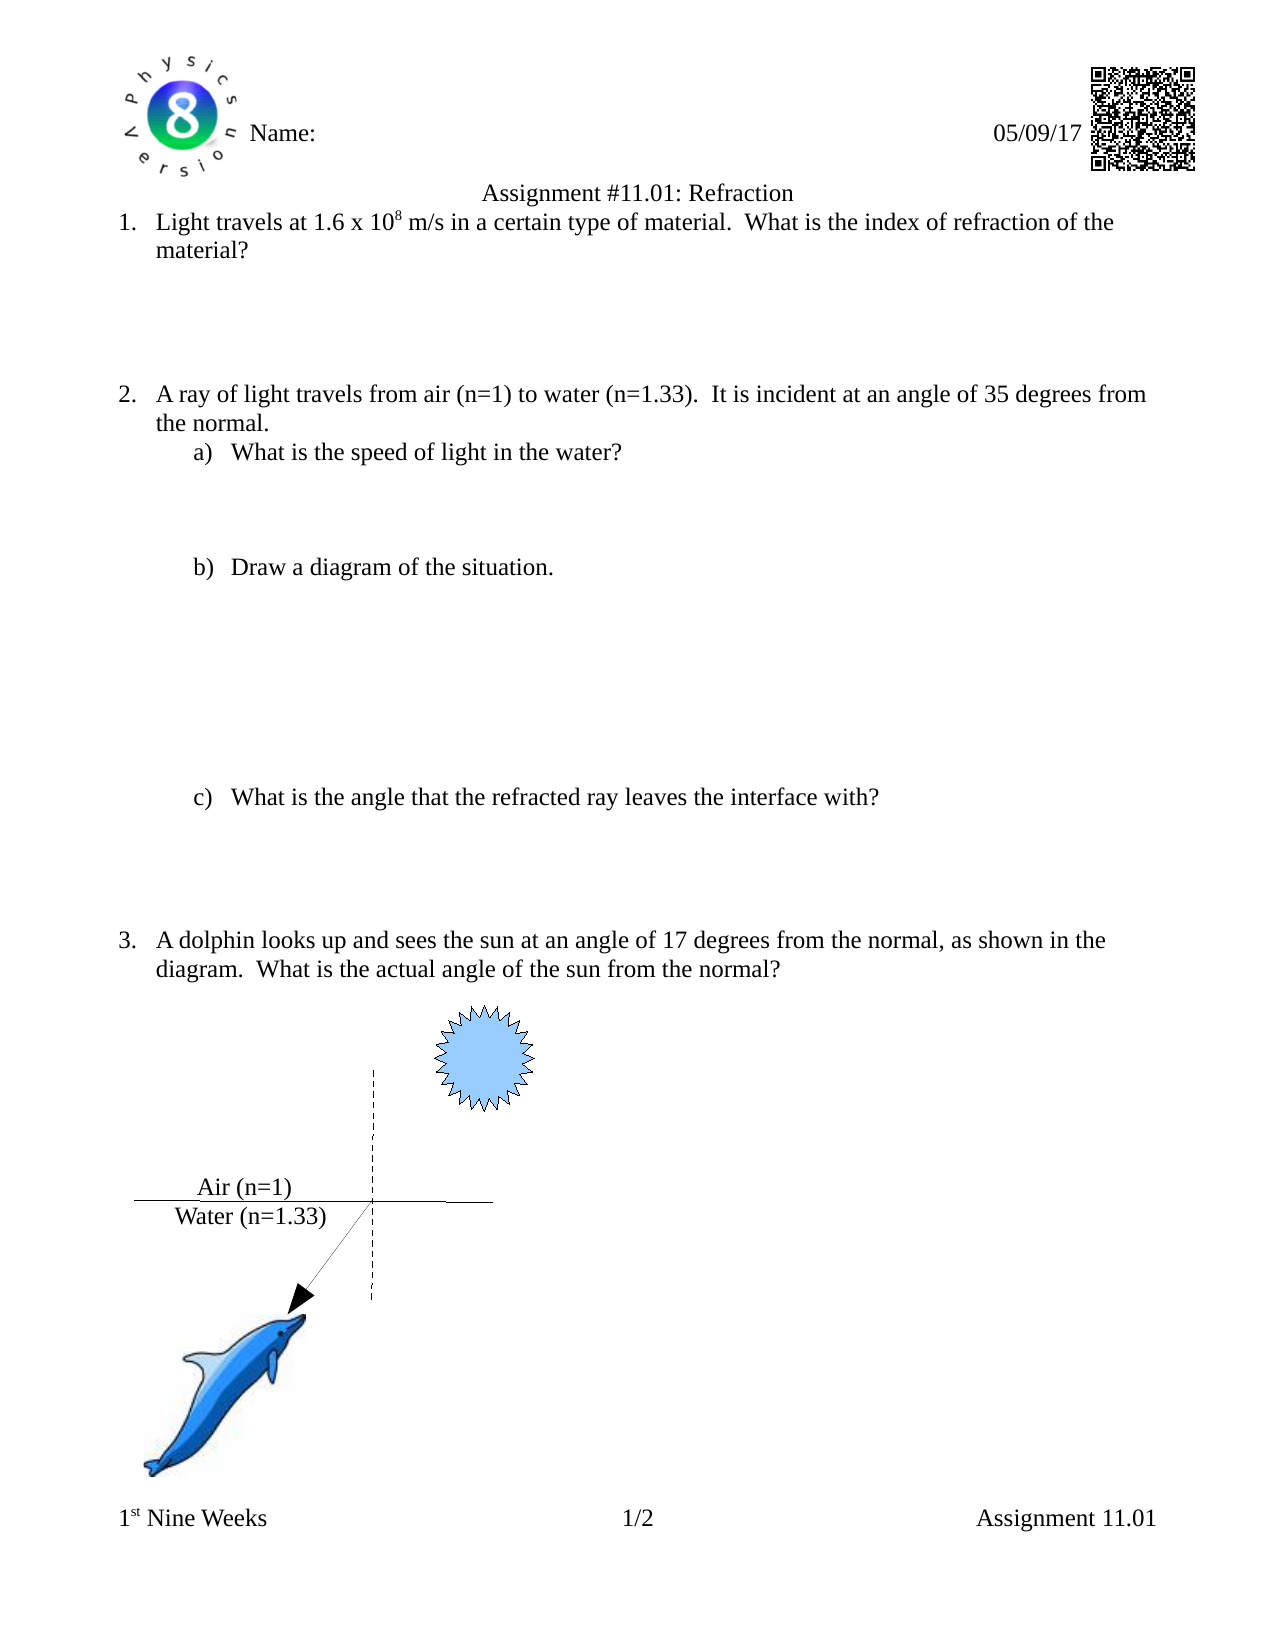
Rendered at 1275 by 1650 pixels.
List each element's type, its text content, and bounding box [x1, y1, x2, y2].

text Assignment #11.01: Refraction [118, 176, 1157, 207]
list A ray of light travels from air (n=1) to water (n=1.33). It is incident at an angle of 35 degrees from the normal. [118, 379, 1157, 437]
list Light travels at 1.6 x 108 m/s in a certain type of material. What is the index of refraction of the material? [118, 207, 1157, 264]
list What is the angle that the refracted ray leaves the interface with? [193, 782, 1157, 811]
picture [1082, 58, 1203, 179]
list A dolphin looks up and sees the sun at an angle of 17 degrees from the normal, as shown in the diagram. What is the actual angle of the sun from the normal? [118, 926, 1157, 983]
picture [143, 1314, 306, 1477]
picture [124, 56, 237, 177]
list What is the speed of light in the water? [193, 437, 1157, 466]
list Draw a diagram of the situation. [193, 552, 1157, 581]
